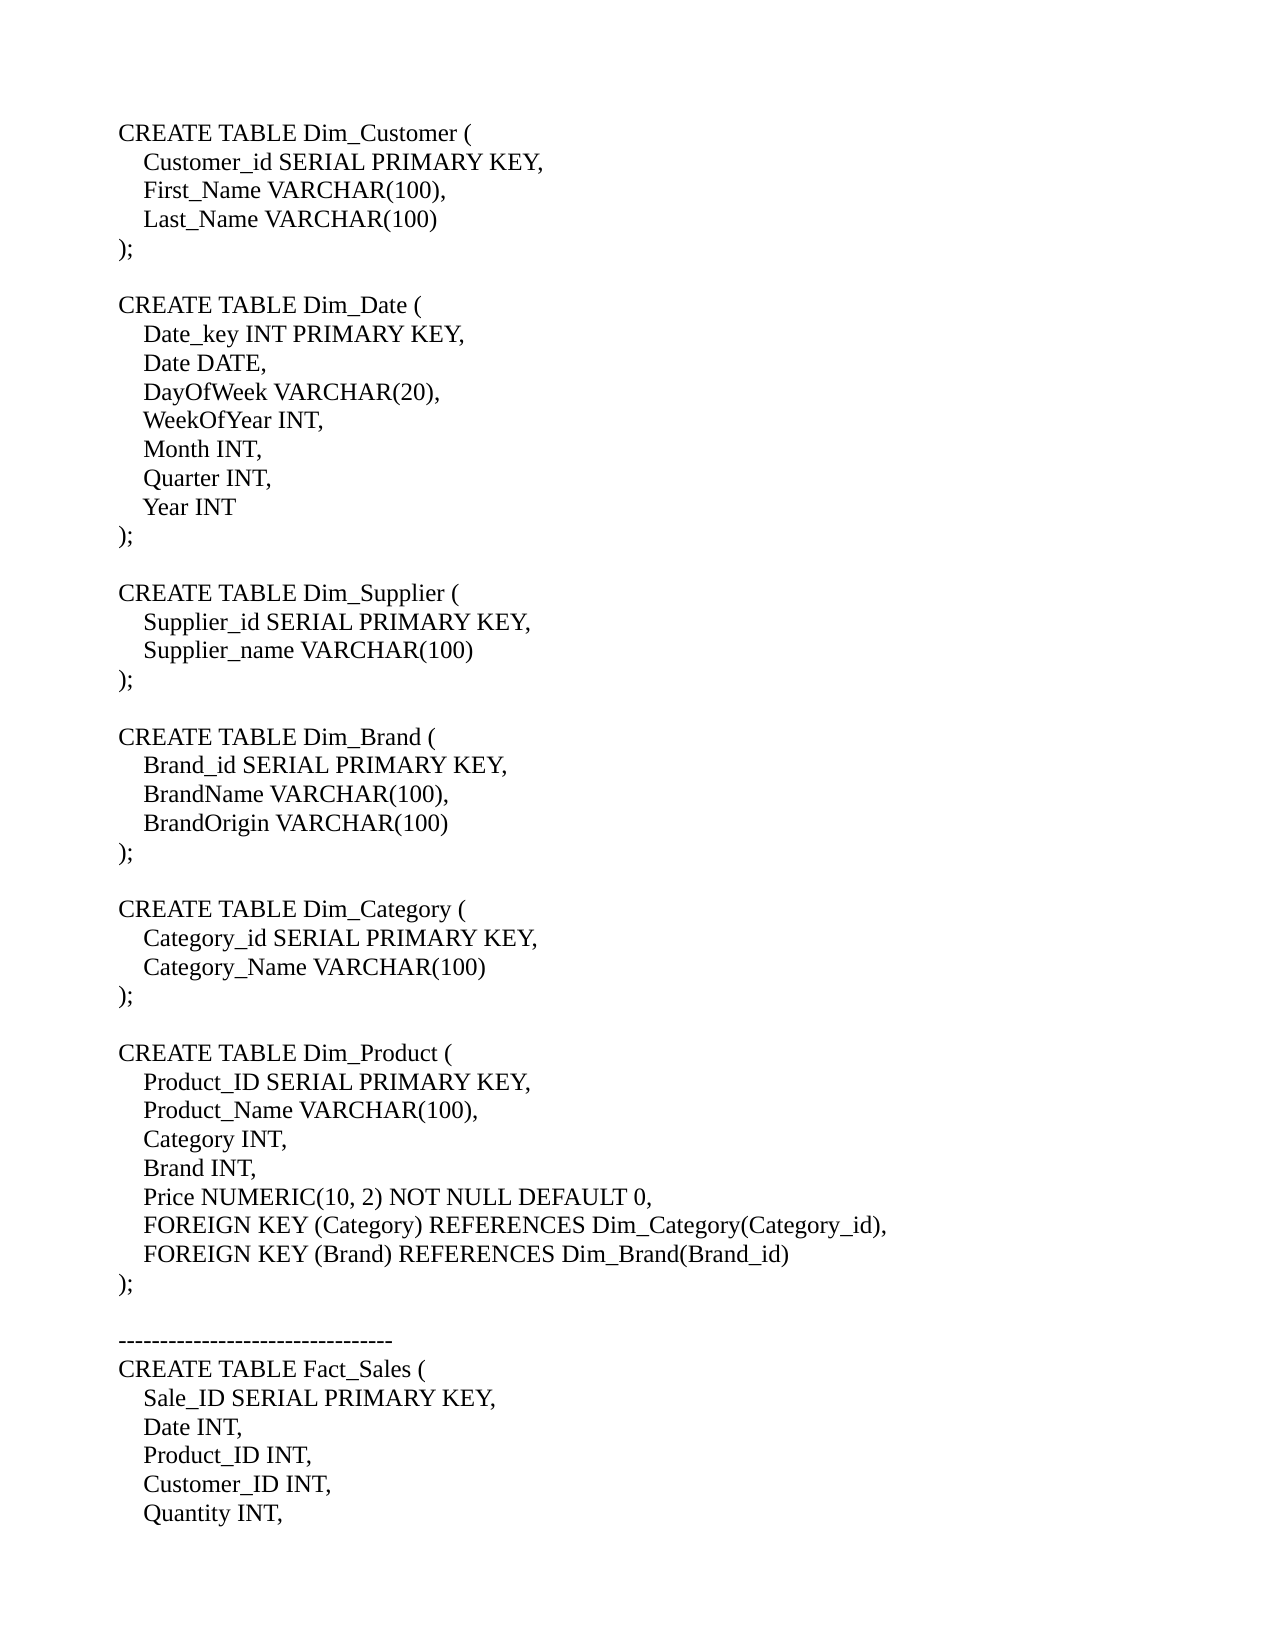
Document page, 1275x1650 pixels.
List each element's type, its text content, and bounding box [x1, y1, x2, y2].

text CREATE TABLE Dim_Customer ( Customer_id SERIAL PRIMARY KEY, First_Name VARCHAR(100), Last_Name VARCHAR(100) ); CREATE TABLE Dim_Date ( Date_key INT PRIMARY KEY, Date DATE, DayOfWeek VARCHAR(20), WeekOfYear INT, Month INT, Quarter INT, Year INT ); CREATE TABLE Dim_Supplier ( Supplier_id SERIAL PRIMARY KEY, Supplier_name VARCHAR(100) ); CREATE TABLE Dim_Brand ( Brand_id SERIAL PRIMARY KEY, BrandName VARCHAR(100), BrandOrigin VARCHAR(100) ); CREATE TABLE Dim_Category ( Category_id SERIAL PRIMARY KEY, Category_Name VARCHAR(100) ); CREATE TABLE Dim_Product ( Product_ID SERIAL PRIMARY KEY, Product_Name VARCHAR(100), Category INT, Brand INT, [118, 118, 1157, 1182]
text Price NUMERIC(10, 2) NOT NULL DEFAULT 0, FOREIGN KEY (Category) REFERENCES Dim_Category(Category_id), FOREIGN KEY (Brand) REFERENCES Dim_Brand(Brand_id) ); --------------------------------- CREATE TABLE Fact_Sales ( Sale_ID SERIAL PRIMARY KEY, Date INT, Product_ID INT, Customer_ID INT, Quantity INT, [118, 1182, 1157, 1527]
